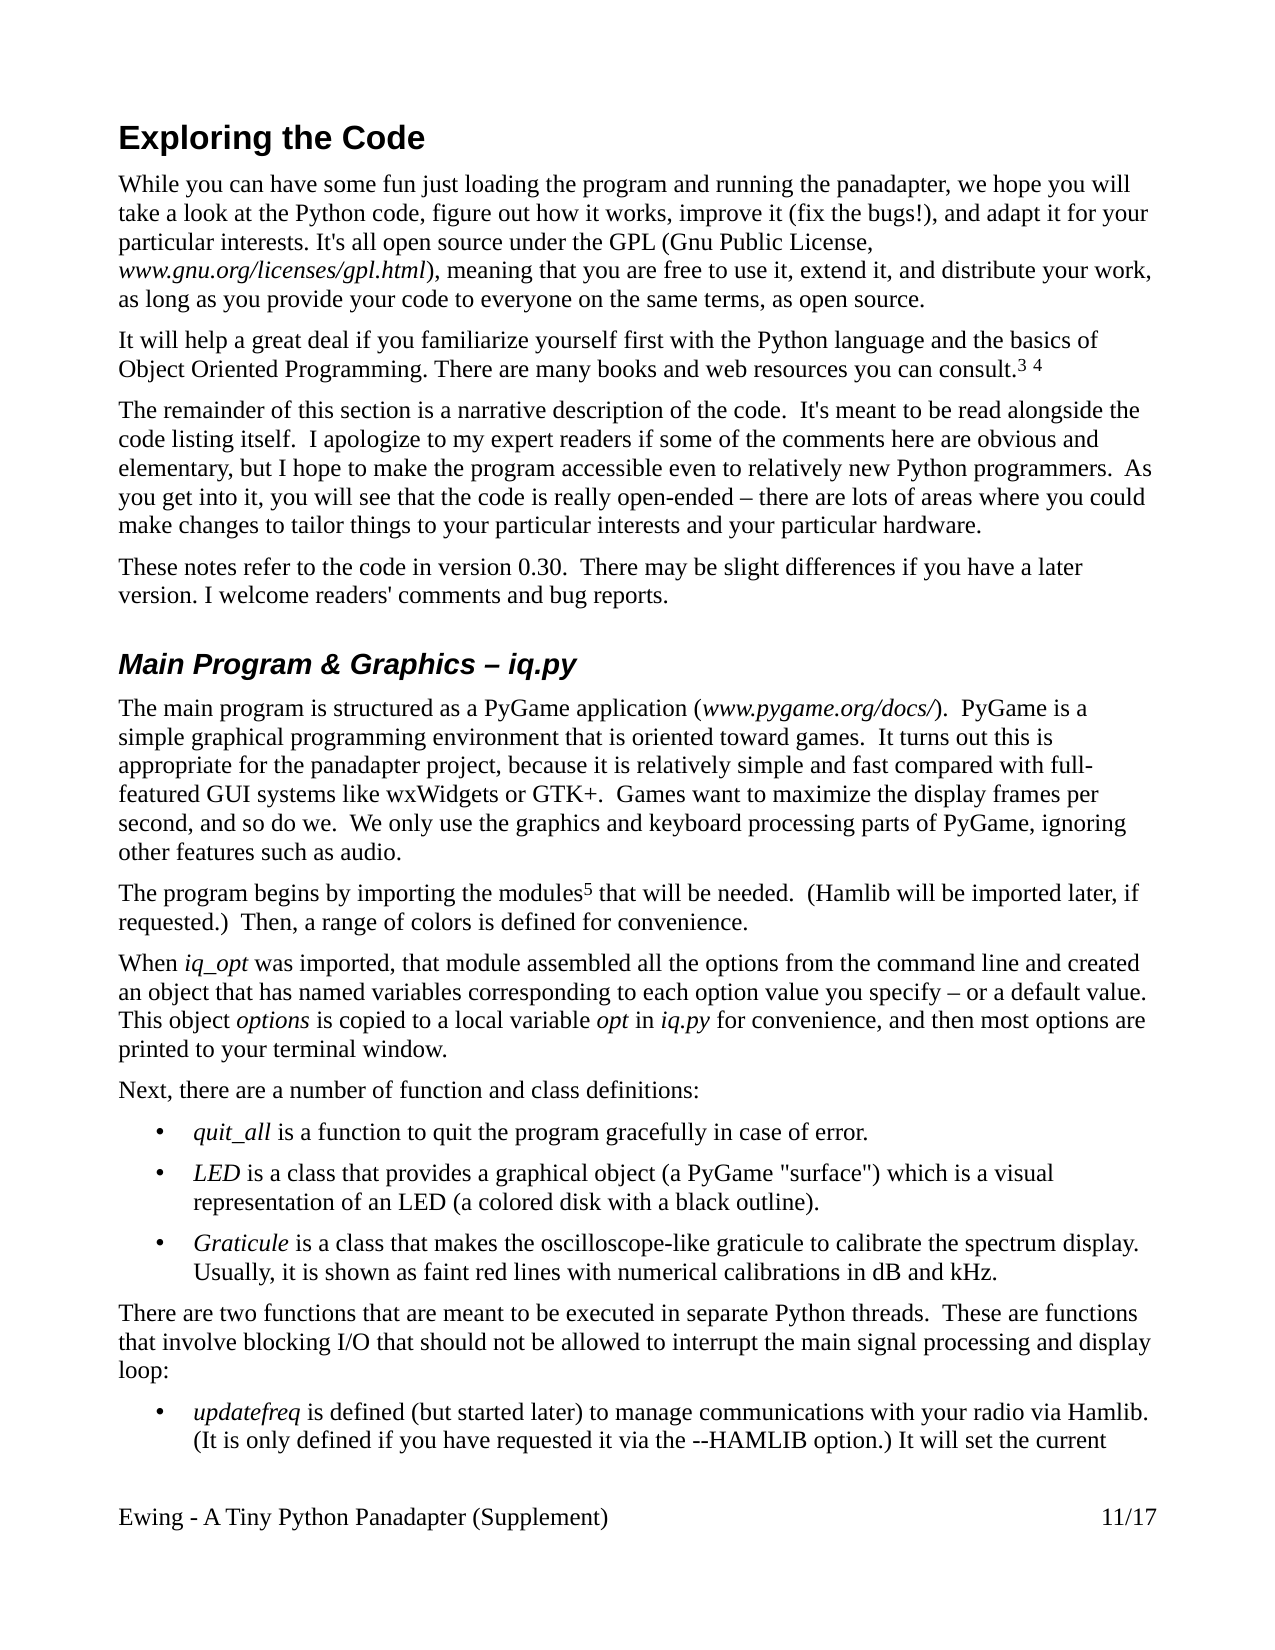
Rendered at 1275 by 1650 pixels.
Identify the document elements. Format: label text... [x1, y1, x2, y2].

text The program begins by importing the modules that will be needed. (Hamlib will be imported later, if requested.) Then, a range of colors is defined for convenience. [118, 878, 1157, 935]
text The main program is structured as a PyGame application (www.pygame.org/docs/). PyGame is a simple graphical programming environment that is oriented toward games. It turns out this is appropriate for the panadapter project, because it is relatively simple and fast compared with full-featured GUI systems like wxWidgets or GTK+. Games want to maximize the display frames per second, and so do we. We only use the graphics and keyboard processing parts of PyGame, ignoring other features such as audio. [118, 693, 1157, 865]
subtitle Main Program & Graphics – iq.py [118, 647, 1157, 680]
text While you can have some fun just loading the program and running the panadapter, we hope you will take a look at the Python code, figure out how it works, improve it (fix the bugs!), and adapt it for your particular interests. It's all open source under the GPL (Gnu Public License, www.gnu.org/licenses/gpl.html), meaning that you are free to use it, extend it, and distribute your work, as long as you provide your code to everyone on the same terms, as open source. [118, 169, 1157, 313]
list updatefreq is defined (but started later) to manage communications with your radio via Hamlib. (It is only defined if you have requested it via the --HAMLIB option.) It will set the current [156, 1397, 1157, 1454]
text These notes refer to the code in version 0.30. There may be slight differences if you have a later version. I welcome readers' comments and bug reports. [118, 552, 1157, 609]
text When iq_opt was imported, that module assembled all the options from the command line and created an object that has named variables corresponding to each option value you specify – or a default value. This object options is copied to a local variable opt in iq.py for convenience, and then most options are printed to your terminal window. [118, 948, 1157, 1063]
list Graticule is a class that makes the oscilloscope-like graticule to calibrate the spectrum display. Usually, it is shown as faint red lines with numerical calibrations in dB and kHz. [156, 1228, 1157, 1285]
text There are two functions that are meant to be executed in separate Python threads. These are functions that involve blocking I/O that should not be allowed to interrupt the main signal processing and display loop: [118, 1298, 1157, 1384]
text Next, there are a number of function and class definitions: [118, 1075, 1157, 1104]
text The remainder of this section is a narrative description of the code. It's meant to be read alongside the code listing itself. I apologize to my expert readers if some of the comments here are obvious and elementary, but I hope to make the program accessible even to relatively new Python programmers. As you get into it, you will see that the code is really open-ended – there are lots of areas where you could make changes to tailor things to your particular interests and your particular hardware. [118, 396, 1157, 539]
list LED is a class that provides a graphical object (a PyGame "surface") which is a visual representation of an LED (a colored disk with a black outline). [156, 1158, 1157, 1215]
list quit_all is a function to quit the program gracefully in case of error. [156, 1117, 1157, 1145]
text It will help a great deal if you familiarize yourself first with the Python language and the basics of Object Oriented Programming. There are many books and web resources you can consult. [118, 326, 1157, 383]
subtitle Exploring the Code [118, 118, 1157, 157]
